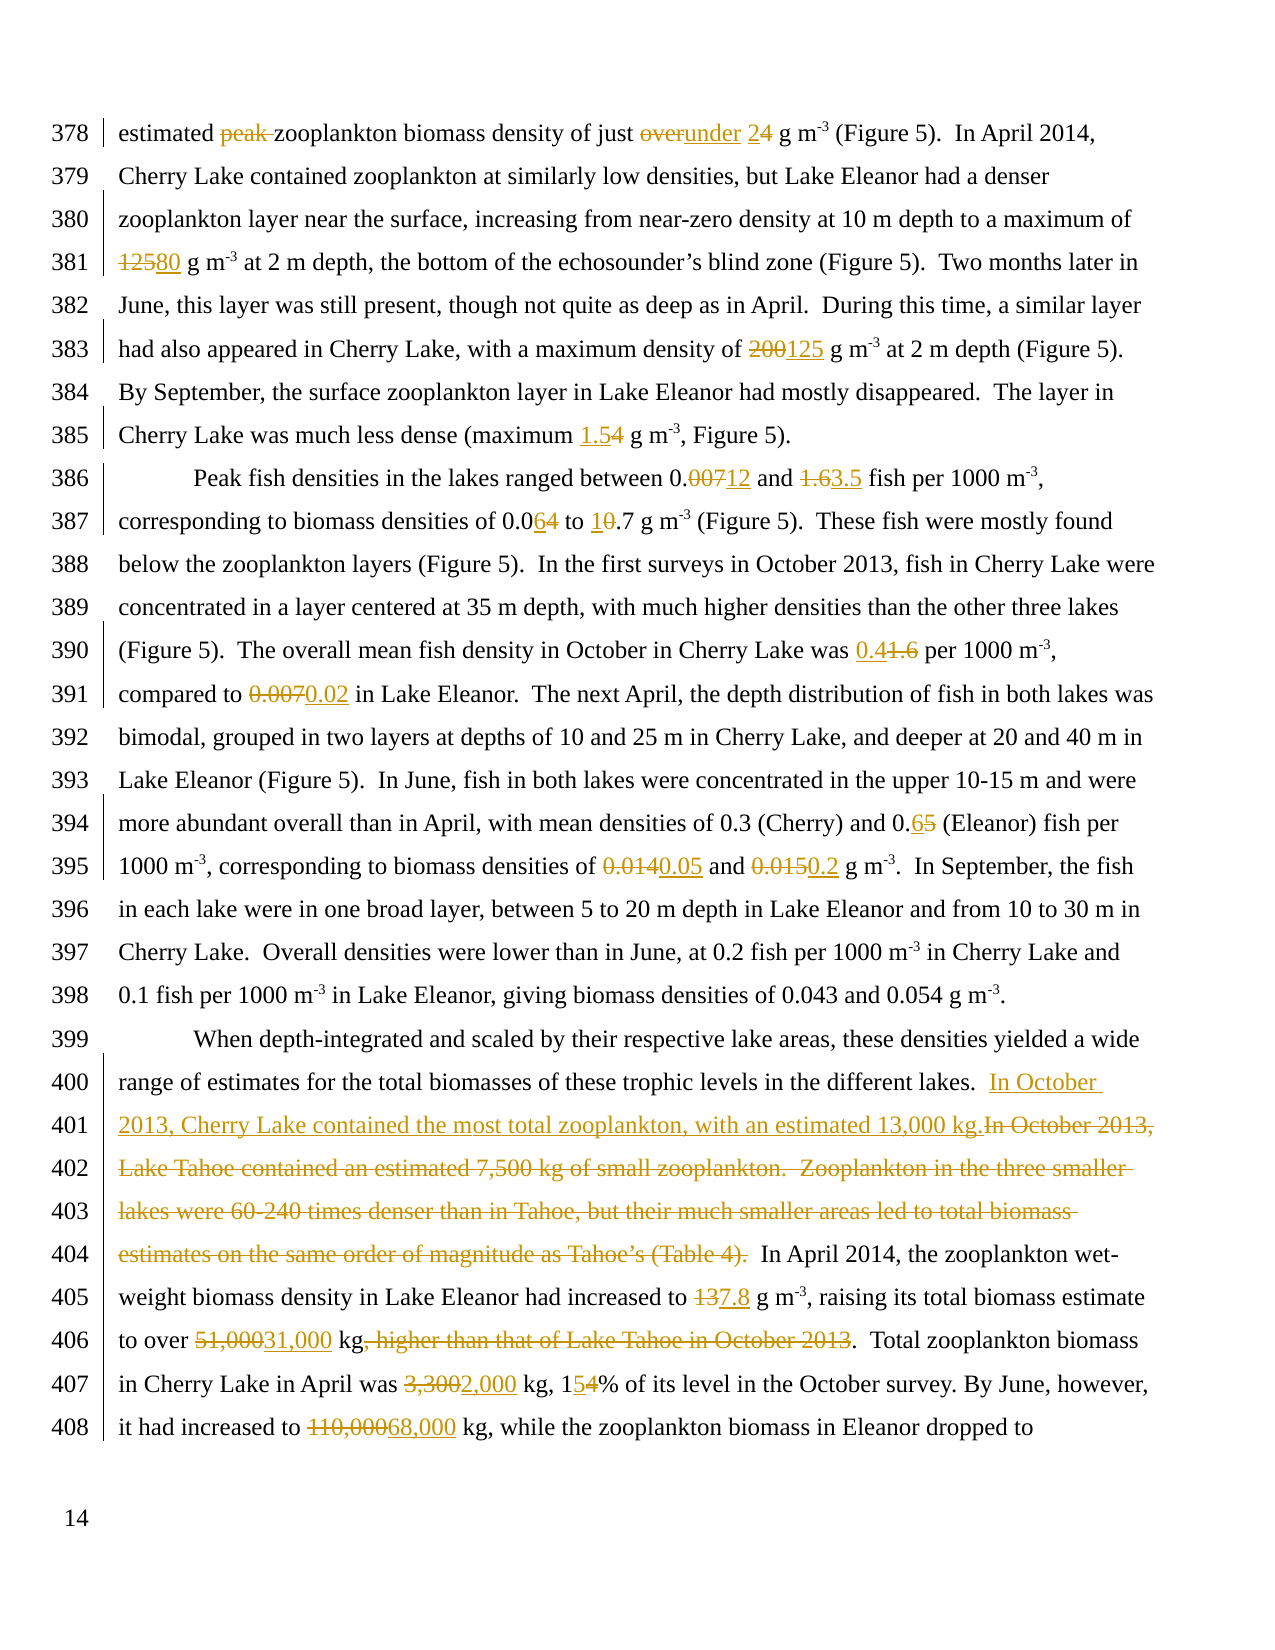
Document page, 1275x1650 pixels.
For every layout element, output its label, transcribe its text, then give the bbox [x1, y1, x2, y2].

text When depth-integrated and scaled by their respective lake areas, these densities yielded a wide range of estimates for the total biomasses of these trophic levels in the different lakes. In October 2013, Cherry Lake contained the most total zooplankton, with an estimated 13,000 kg. In April 2014, the zooplankton wet-weight biomass density in Lake Eleanor had increased to 7.8 g m-3, raising its total biomass estimate to over 31,000 kg. Total zooplankton biomass in Cherry Lake in April was 2,000 kg, 15% of its level in the October survey. By June, however, it had increased to 68,000 kg, while the zooplankton biomass in Eleanor dropped to 19,000 kg. During the September 2014 survey, zooplankton populations in both lakes had dropped back to lower levels (Table 4). [118, 1024, 1157, 1441]
text Peak fish densities in the lakes ranged between 0.12 and 3.5 fish per 1000 m-3, corresponding to biomass densities of 0.06 to 1.7 g m-3 (Figure 5). These fish were mostly found below the zooplankton layers (Figure 5). In the first surveys in October 2013, fish in Cherry Lake were concentrated in a layer centered at 35 m depth, with much higher densities than the other three lakes (Figure 5). The overall mean fish density in October in Cherry Lake was 0.4 per 1000 m-3, compared to 0.02 in Lake Eleanor. The next April, the depth distribution of fish in both lakes was bimodal, grouped in two layers at depths of 10 and 25 m in Cherry Lake, and deeper at 20 and 40 m in Lake Eleanor (Figure 5). In June, fish in both lakes were concentrated in the upper 10-15 m and were more abundant overall than in April, with mean densities of 0.3 (Cherry) and 0.6 (Eleanor) fish per 1000 m-3, corresponding to biomass densities of 0.05 and 0.2 g m-3. In September, the fish in each lake were in one broad layer, between 5 to 20 m depth in Lake Eleanor and from 10 to 30 m in Cherry Lake. Overall densities were lower than in June, at 0.2 fish per 1000 m-3 in Cherry Lake and 0.1 fish per 1000 m-3 in Lake Eleanor, giving biomass densities of 0.043 and 0.054 g m-3. [118, 463, 1157, 1009]
text The 710 kHz echosounder was able to detect small zooplankton in the lakes, and the frequency-differencing procedure could clearly separate them from fish echoes (Figure 3). Mean zooplankton wet-weight biomass densities measured acoustically were relatively low (< 10 g m-2, Table 4) in all lakes, and varied widely between seasons (Figure 4). In October 2013, the mean zooplankton numerical density in all four lakes was low, with less than 5 g of zooplankton wet-weight biomass m-3 (Figure 4). Cherry Lake had a subsurface zooplankton maximum (4.5 g m-3) between 20 and 25 m, and Lake Eleanor had a weak scattering layer extending from the surface to 15 m, corresponding to an estimated zooplankton biomass density of just under 2 g m-3 (Figure 5). In April 2014, Cherry Lake contained zooplankton at similarly low densities, but Lake Eleanor had a denser zooplankton layer near the surface, increasing from near-zero density at 10 m depth to a maximum of 80 g m-3 at 2 m depth, the bottom of the echosounder’s blind zone (Figure 5). Two months later in June, this layer was still present, though not quite as deep as in April. During this time, a similar layer had also appeared in Cherry Lake, with a maximum density of 125 g m-3 at 2 m depth (Figure 5). By September, the surface zooplankton layer in Lake Eleanor had mostly disappeared. The layer in Cherry Lake was much less dense (maximum 1.5 g m-3, Figure 5). [118, 118, 1157, 449]
